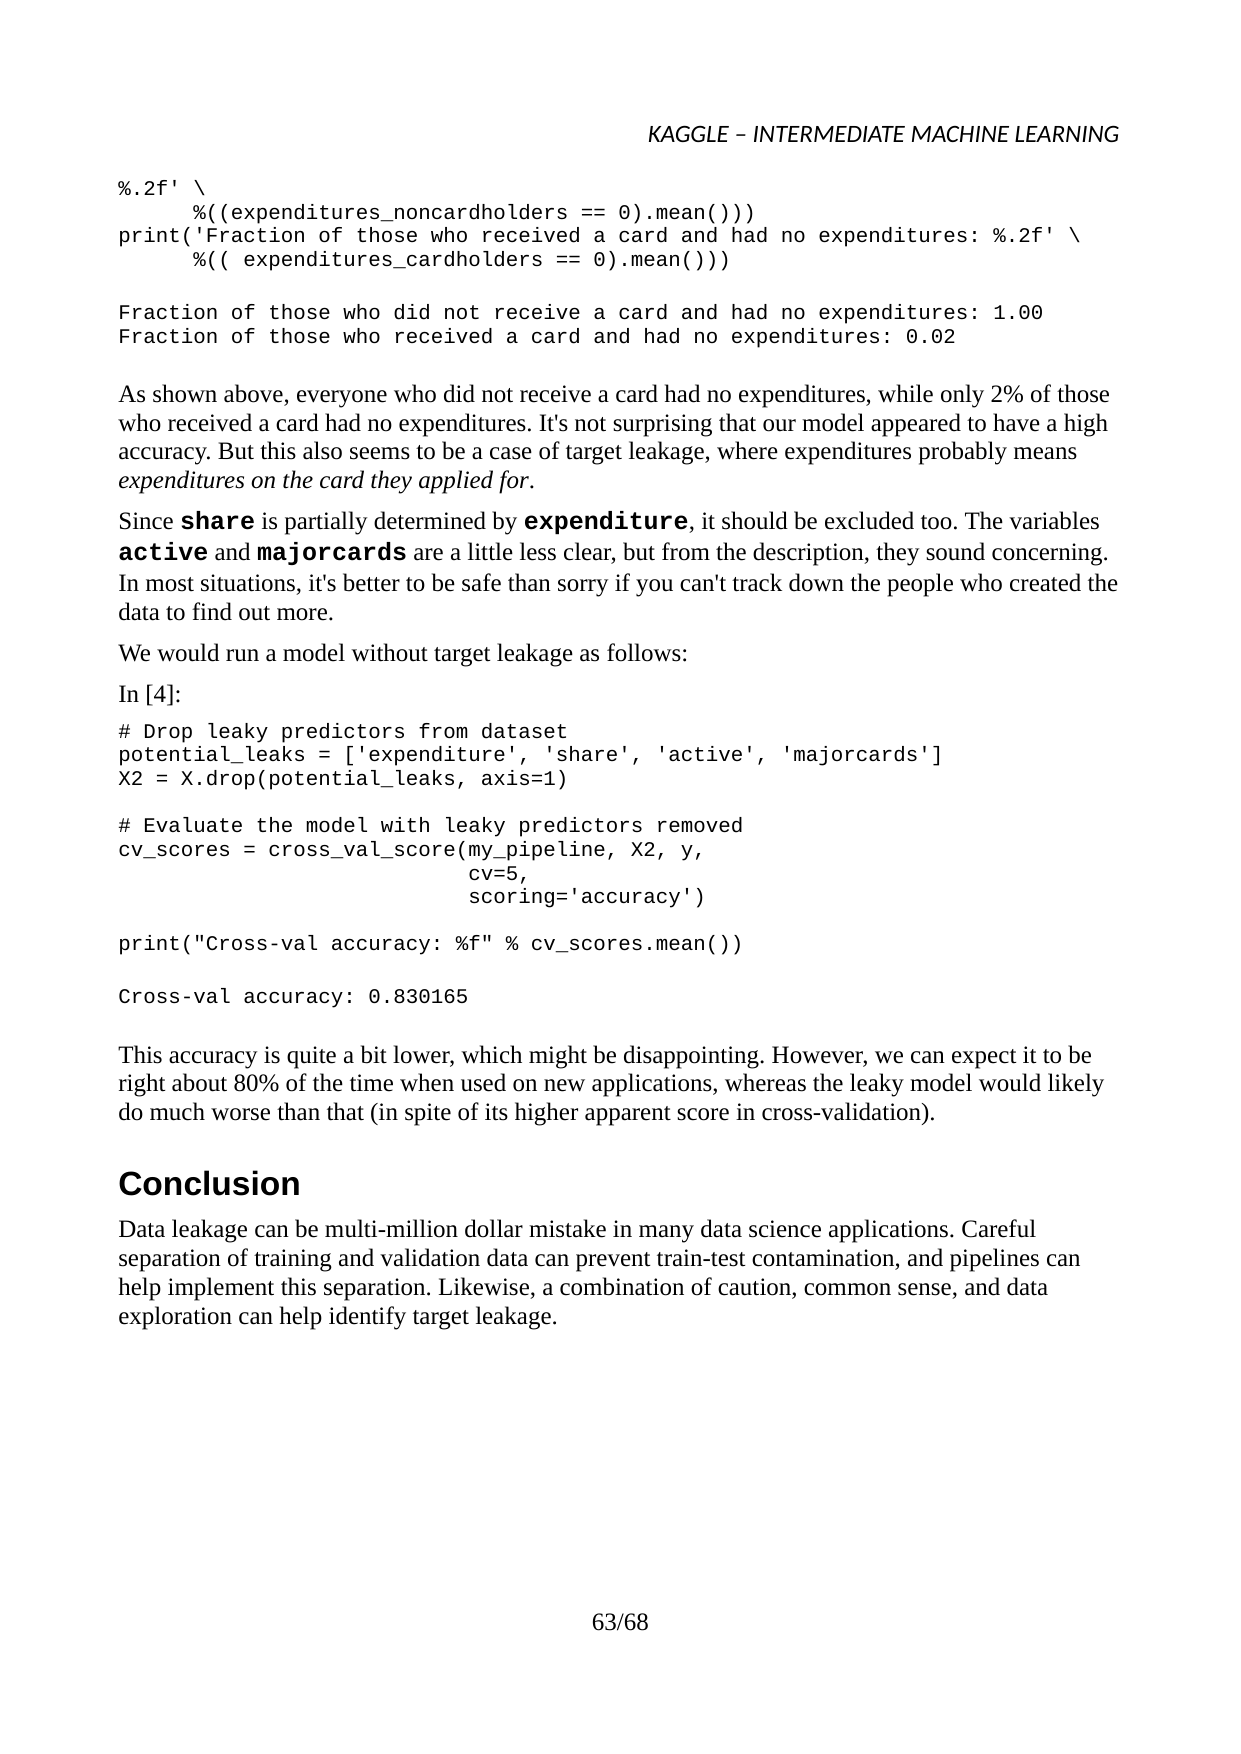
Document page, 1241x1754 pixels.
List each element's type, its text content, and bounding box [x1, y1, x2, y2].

text scoring='accuracy') [118, 886, 1122, 910]
text potential_leaks = ['expenditure', 'share', 'active', 'majorcards'] [118, 744, 1122, 768]
text X2 = X.drop(potential_leaks, axis=1) [118, 768, 1122, 792]
text # Evaluate the model with leaky predictors removed [118, 815, 1122, 839]
text Data leakage can be multi-million dollar mistake in many data science applications. Careful separation of training and validation data can prevent train-test contamination, and pipelines can help implement this separation. Likewise, a combination of caution, common sense, and data exploration can help identify target leakage. [118, 1214, 1122, 1329]
text Fraction of those who received a card and had no expenditures: 0.02 [118, 326, 1122, 349]
subtitle Conclusion [118, 1163, 1122, 1202]
text This accuracy is quite a bit lower, which might be disappointing. However, we can expect it to be right about 80% of the time when used on new applications, whereas the leaky model would likely do much worse than that (in spite of its higher apparent score in cross-validation). [118, 1040, 1122, 1126]
text %.2f' \ [118, 178, 1122, 202]
text cv_scores = cross_val_score(my_pipeline, X2, y, [118, 839, 1122, 862]
text Fraction of those who did not receive a card and had no expenditures: 1.00 [118, 302, 1122, 326]
text # Drop leaky predictors from dataset [118, 721, 1122, 744]
text %(( expenditures_cardholders == 0).mean())) [118, 249, 1122, 273]
text As shown above, everyone who did not receive a card had no expenditures, while only 2% of those who received a card had no expenditures. It's not surprising that our model appeared to have a high accuracy. But this also seems to be a case of target leakage, where expenditures probably means expenditures on the card they applied for. [118, 379, 1122, 494]
text print("Cross-val accuracy: %f" % cv_scores.mean()) [118, 933, 1122, 957]
text print('Fraction of those who received a card and had no expenditures: %.2f' \ [118, 225, 1122, 249]
text In [4]: [118, 679, 1122, 708]
text cv=5, [118, 862, 1122, 886]
text Cross-val accuracy: 0.830165 [118, 987, 1122, 1010]
text We would run a model without target leakage as follows: [118, 638, 1122, 667]
text Since share is partially determined by expenditure, it should be excluded too. The variables active and majorcards are a little less clear, but from the description, they sound concerning. In most situations, it's better to be safe than sorry if you can't track down the people who created the data to find out more. [118, 506, 1122, 626]
text %((expenditures_noncardholders == 0).mean())) [118, 202, 1122, 225]
